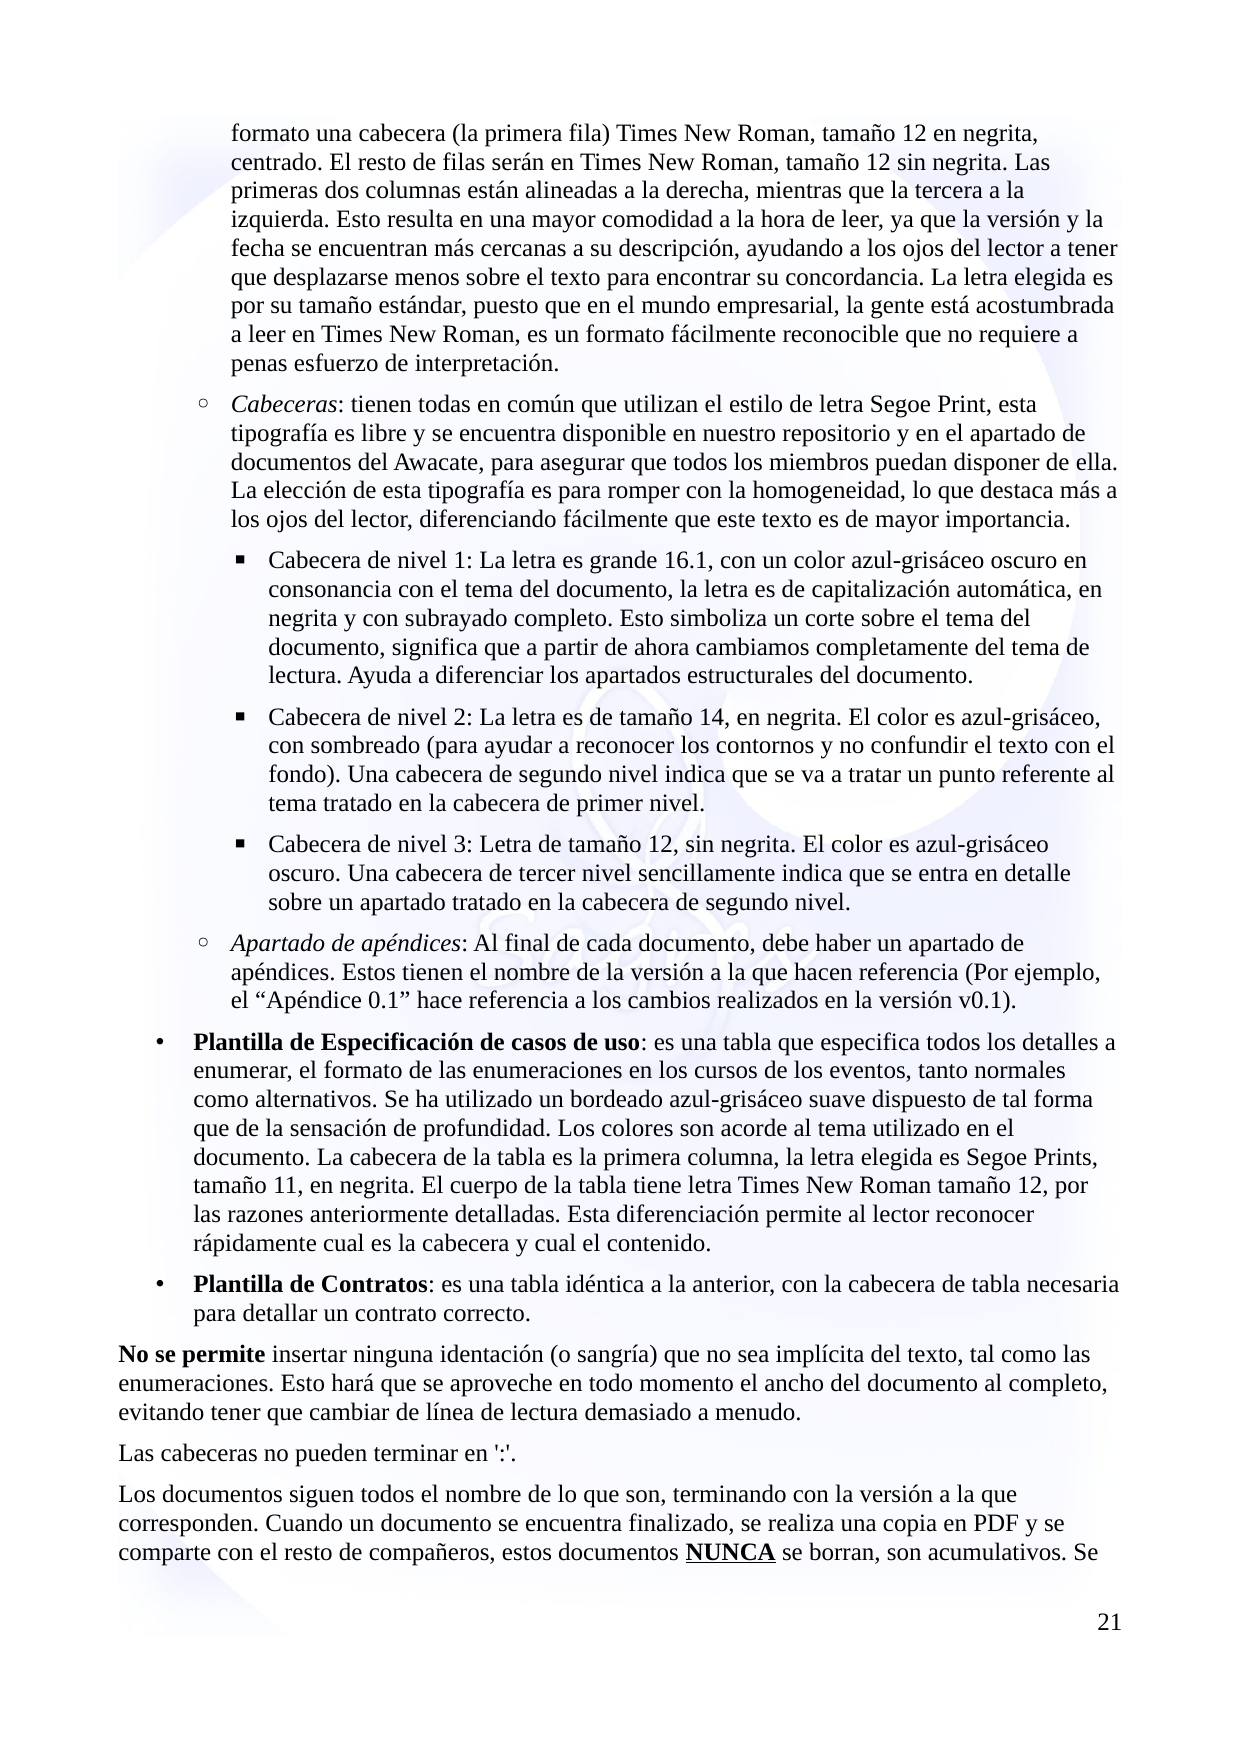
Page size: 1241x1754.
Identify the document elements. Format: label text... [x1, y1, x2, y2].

list Cabecera de nivel 2: La letra es de tamaño 14, en negrita. El color es azul-grisáceo, con sombreado (para ayudar a reconocer los contornos y no confundir el texto con el fondo). Una cabecera de segundo nivel indica que se va a tratar un punto referente al tema tratado en la cabecera de primer nivel. [231, 702, 1122, 817]
text Los documentos siguen todos el nombre de lo que son, terminando con la versión a la que corresponden. Cuando un documento se encuentra finalizado, se realiza una copia en PDF y se comparte con el resto de compañeros, estos documentos NUNCA se borran, son acumulativos. Se [118, 1479, 1122, 1566]
picture [118, 118, 1122, 1339]
list Plantilla de Especificación de casos de uso: es una tabla que especifica todos los detalles a enumerar, el formato de las enumeraciones en los cursos de los eventos, tanto normales como alternativos. Se ha utilizado un bordeado azul-grisáceo suave dispuesto de tal forma que de la sensación de profundidad. Los colores son acorde al tema utilizado en el documento. La cabecera de la tabla es la primera columna, la letra elegida es Segoe Prints, tamaño 11, en negrita. El cuerpo de la tabla tiene letra Times New Roman tamaño 12, por las razones anteriormente detalladas. Esta diferenciación permite al lector reconocer rápidamente cual es la cabecera y cual el contenido. [156, 1027, 1122, 1257]
picture [118, 1566, 1122, 1636]
picture [118, 1467, 1122, 1479]
text Las cabeceras no pueden terminar en ':'. [118, 1438, 1122, 1467]
list Cabecera de nivel 1: La letra es grande 16.1, con un color azul-grisáceo oscuro en consonancia con el tema del documento, la letra es de capitalización automática, en negrita y con subrayado completo. Esto simboliza un corte sobre el tema del documento, significa que a partir de ahora cambiamos completamente del tema de lectura. Ayuda a diferenciar los apartados estructurales del documento. [231, 546, 1122, 689]
list Plantilla de Contratos: es una tabla idéntica a la anterior, con la cabecera de tabla necesaria para detallar un contrato correcto. [156, 1269, 1122, 1327]
list formato una cabecera (la primera fila) Times New Roman, tamaño 12 en negrita, centrado. El resto de filas serán en Times New Roman, tamaño 12 sin negrita. Las primeras dos columnas están alineadas a la derecha, mientras que la tercera a la izquierda. Esto resulta en una mayor comodidad a la hora de leer, ya que la versión y la fecha se encuentran más cercanas a su descripción, ayudando a los ojos del lector a tener que desplazarse menos sobre el texto para encontrar su concordancia. La letra elegida es por su tamaño estándar, puesto que en el mundo empresarial, la gente está acostumbrada a leer en Times New Roman, es un formato fácilmente reconocible que no requiere a penas esfuerzo de interpretación. [193, 118, 1122, 377]
text No se permite insertar ninguna identación (o sangría) que no sea implícita del texto, tal como las enumeraciones. Esto hará que se aproveche en todo momento el ancho del documento al completo, evitando tener que cambiar de línea de lectura demasiado a menudo. [118, 1339, 1122, 1426]
list Cabecera de nivel 3: Letra de tamaño 12, sin negrita. El color es azul-grisáceo oscuro. Una cabecera de tercer nivel sencillamente indica que se entra en detalle sobre un apartado tratado en la cabecera de segundo nivel. [231, 829, 1122, 916]
list Cabeceras: tienen todas en común que utilizan el estilo de letra Segoe Print, esta tipografía es libre y se encuentra disponible en nuestro repositorio y en el apartado de documentos del Awacate, para asegurar que todos los miembros puedan disponer de ella. La elección de esta tipografía es para romper con la homogeneidad, lo que destaca más a los ojos del lector, diferenciando fácilmente que este texto es de mayor importancia. [193, 389, 1122, 533]
picture [118, 1426, 1122, 1438]
list Apartado de apéndices: Al final de cada documento, debe haber un apartado de apéndices. Estos tienen el nombre de la versión a la que hacen referencia (Por ejemplo, el “Apéndice 0.1” hace referencia a los cambios realizados en la versión v0.1). [193, 928, 1122, 1014]
